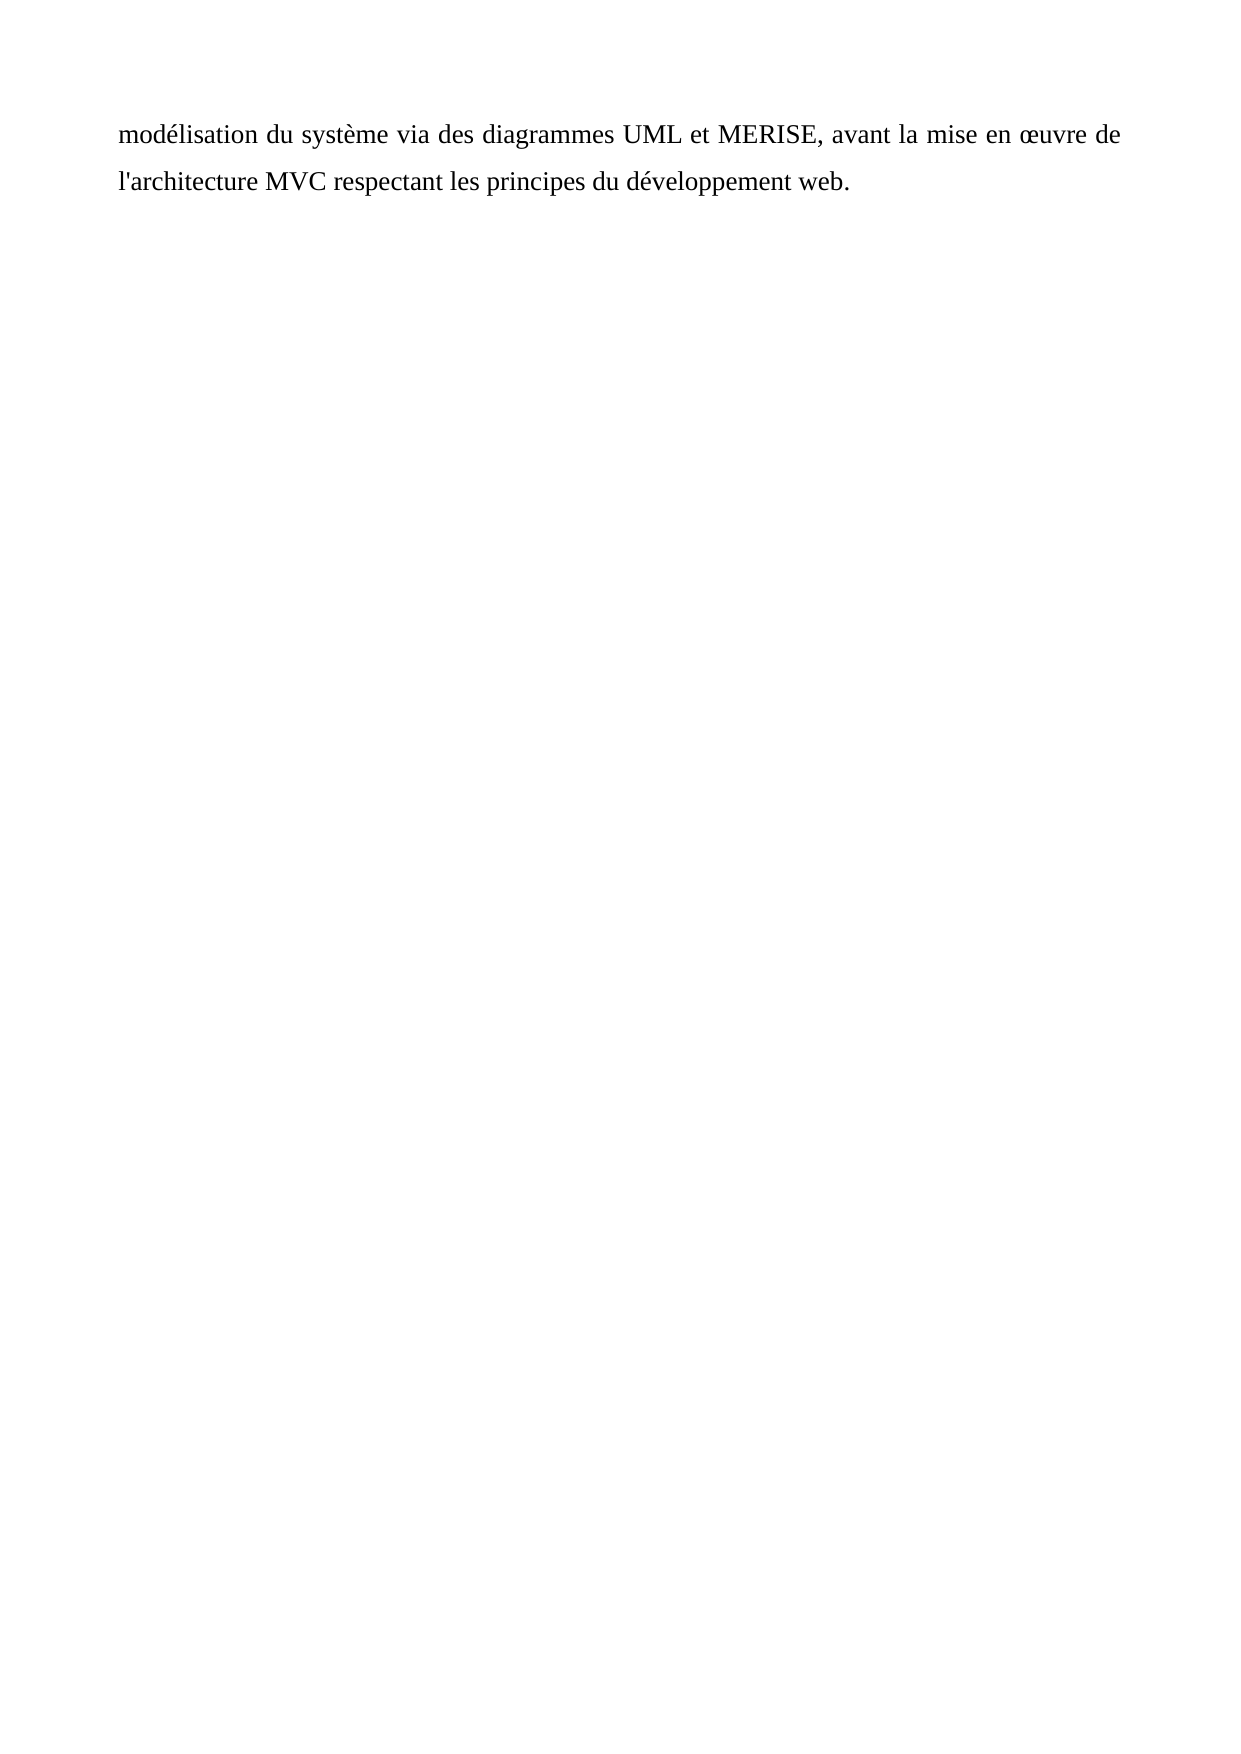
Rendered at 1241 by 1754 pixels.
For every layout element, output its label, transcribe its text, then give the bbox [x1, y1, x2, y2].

text modélisation du système via des diagrammes UML et MERISE, avant la mise en œuvre de l'architecture MVC respectant les principes du développement web. [118, 118, 1122, 196]
